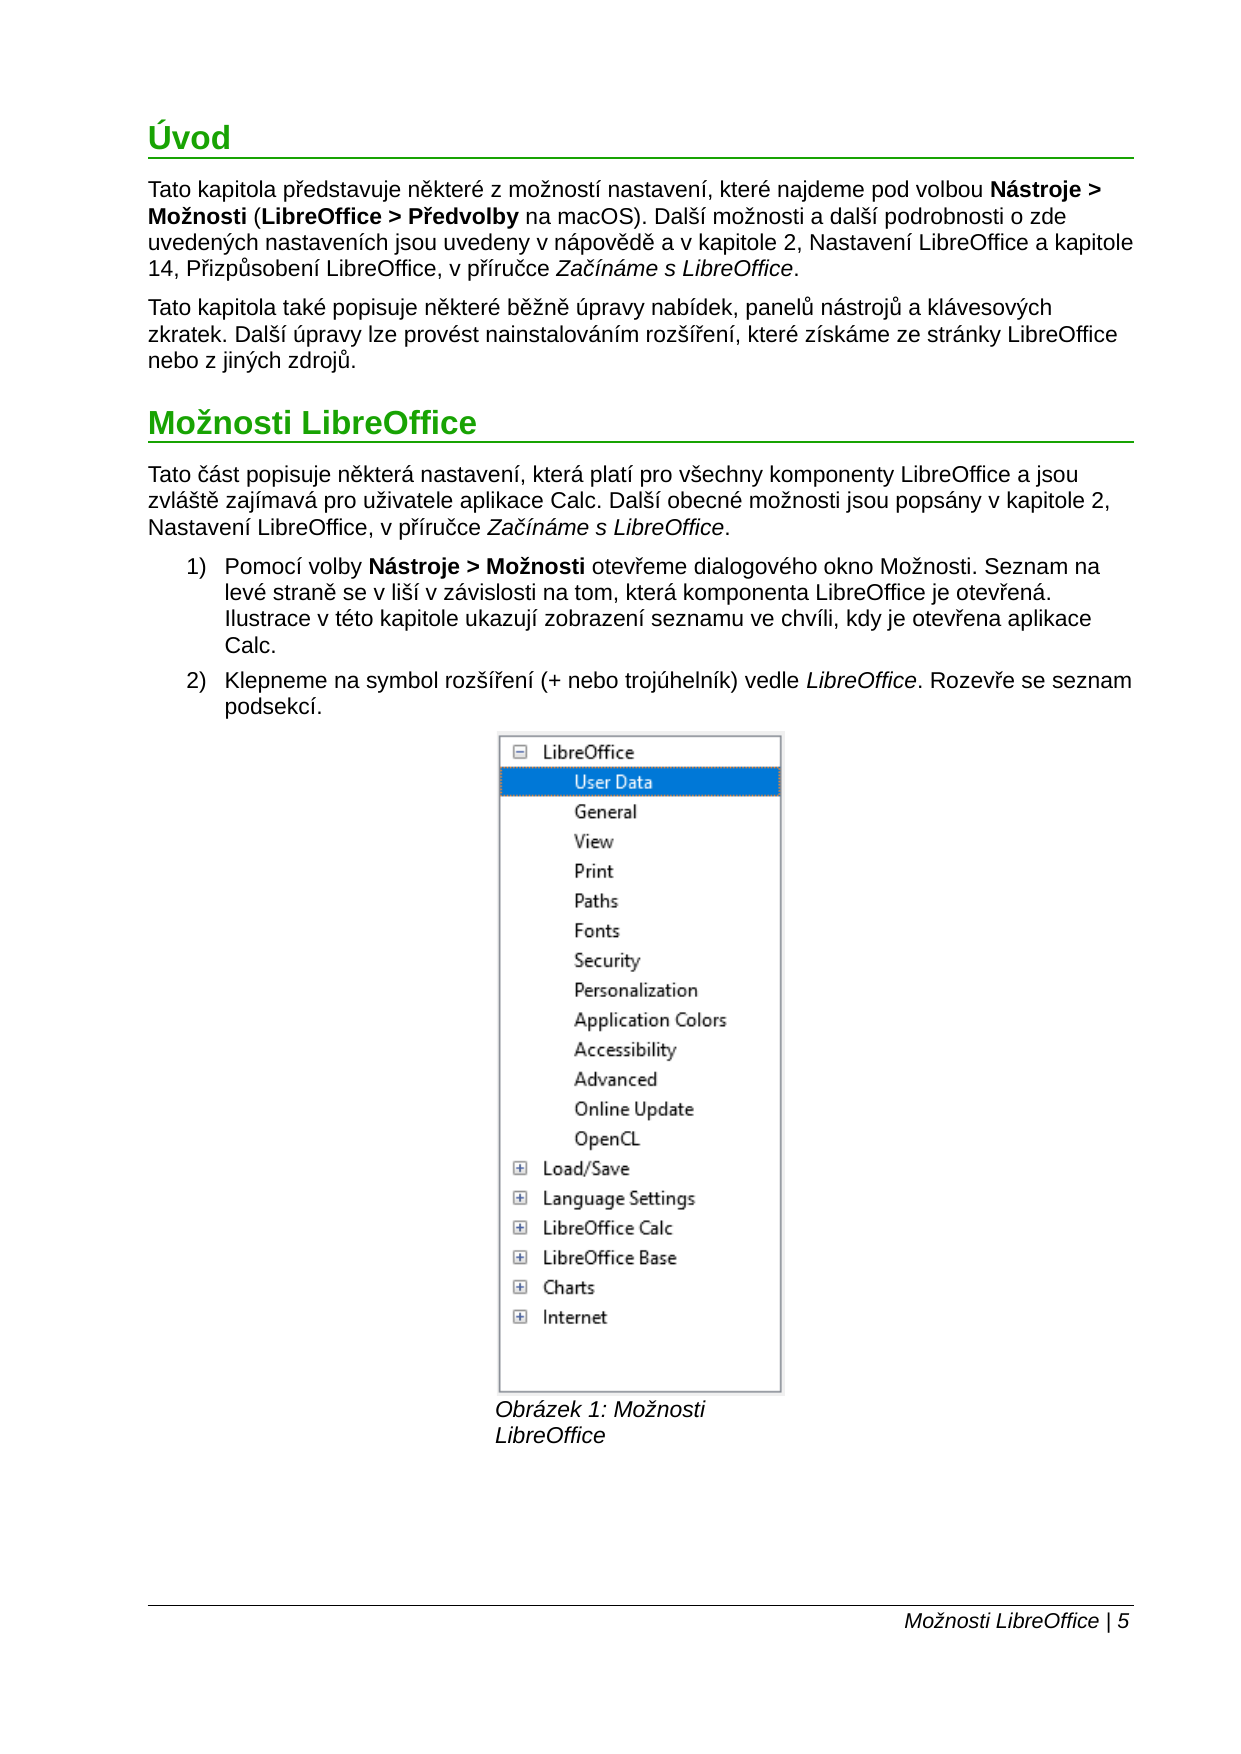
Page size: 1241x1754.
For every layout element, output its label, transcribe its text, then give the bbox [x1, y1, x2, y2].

text Tato kapitola představuje některé z možností nastavení, které najdeme pod volbou Nástroje > Možnosti (LibreOffice > Předvolby na macOS). Další možnosti a další podrobnosti o zde uvedených nastaveních jsou uvedeny v nápovědě a v kapitole 2, Nastavení LibreOffice a kapitole 14, Přizpůsobení LibreOffice, v příručce Začínáme s LibreOffice. [148, 176, 1134, 282]
text Tato kapitola také popisuje některé běžně úpravy nabídek, panelů nástrojů a klávesových zkratek. Další úpravy lze provést nainstalováním rozšíření, které získáme ze stránky LibreOffice nebo z jiných zdrojů. [148, 294, 1134, 373]
picture [496, 731, 785, 1396]
subtitle Možnosti LibreOffice [148, 403, 1134, 441]
subtitle Úvod [148, 118, 1134, 157]
list Tato část popisuje některá nastavení, která platí pro všechny komponenty LibreOffice a jsou zvláště zajímavá pro uživatele aplikace Calc. Další obecné možnosti jsou popsány v kapitole 2, Nastavení LibreOffice, v příručce Začínáme s LibreOffice. [148, 461, 1134, 540]
list Pomocí volby Nástroje > Možnosti otevřeme dialogového okno Možnosti. Seznam na levé straně se v liší v závislosti na tom, která komponenta LibreOffice je otevřená. Ilustrace v této kapitole ukazují zobrazení seznamu ve chvíli, kdy je otevřena aplikace Calc. [207, 553, 1134, 658]
list Klepneme na symbol rozšíření (+ nebo trojúhelník) vedle LibreOffice. Rozevře se seznam podsekcí. [207, 667, 1134, 719]
text Obrázek 1: Možnosti LibreOffice [495, 732, 787, 1449]
